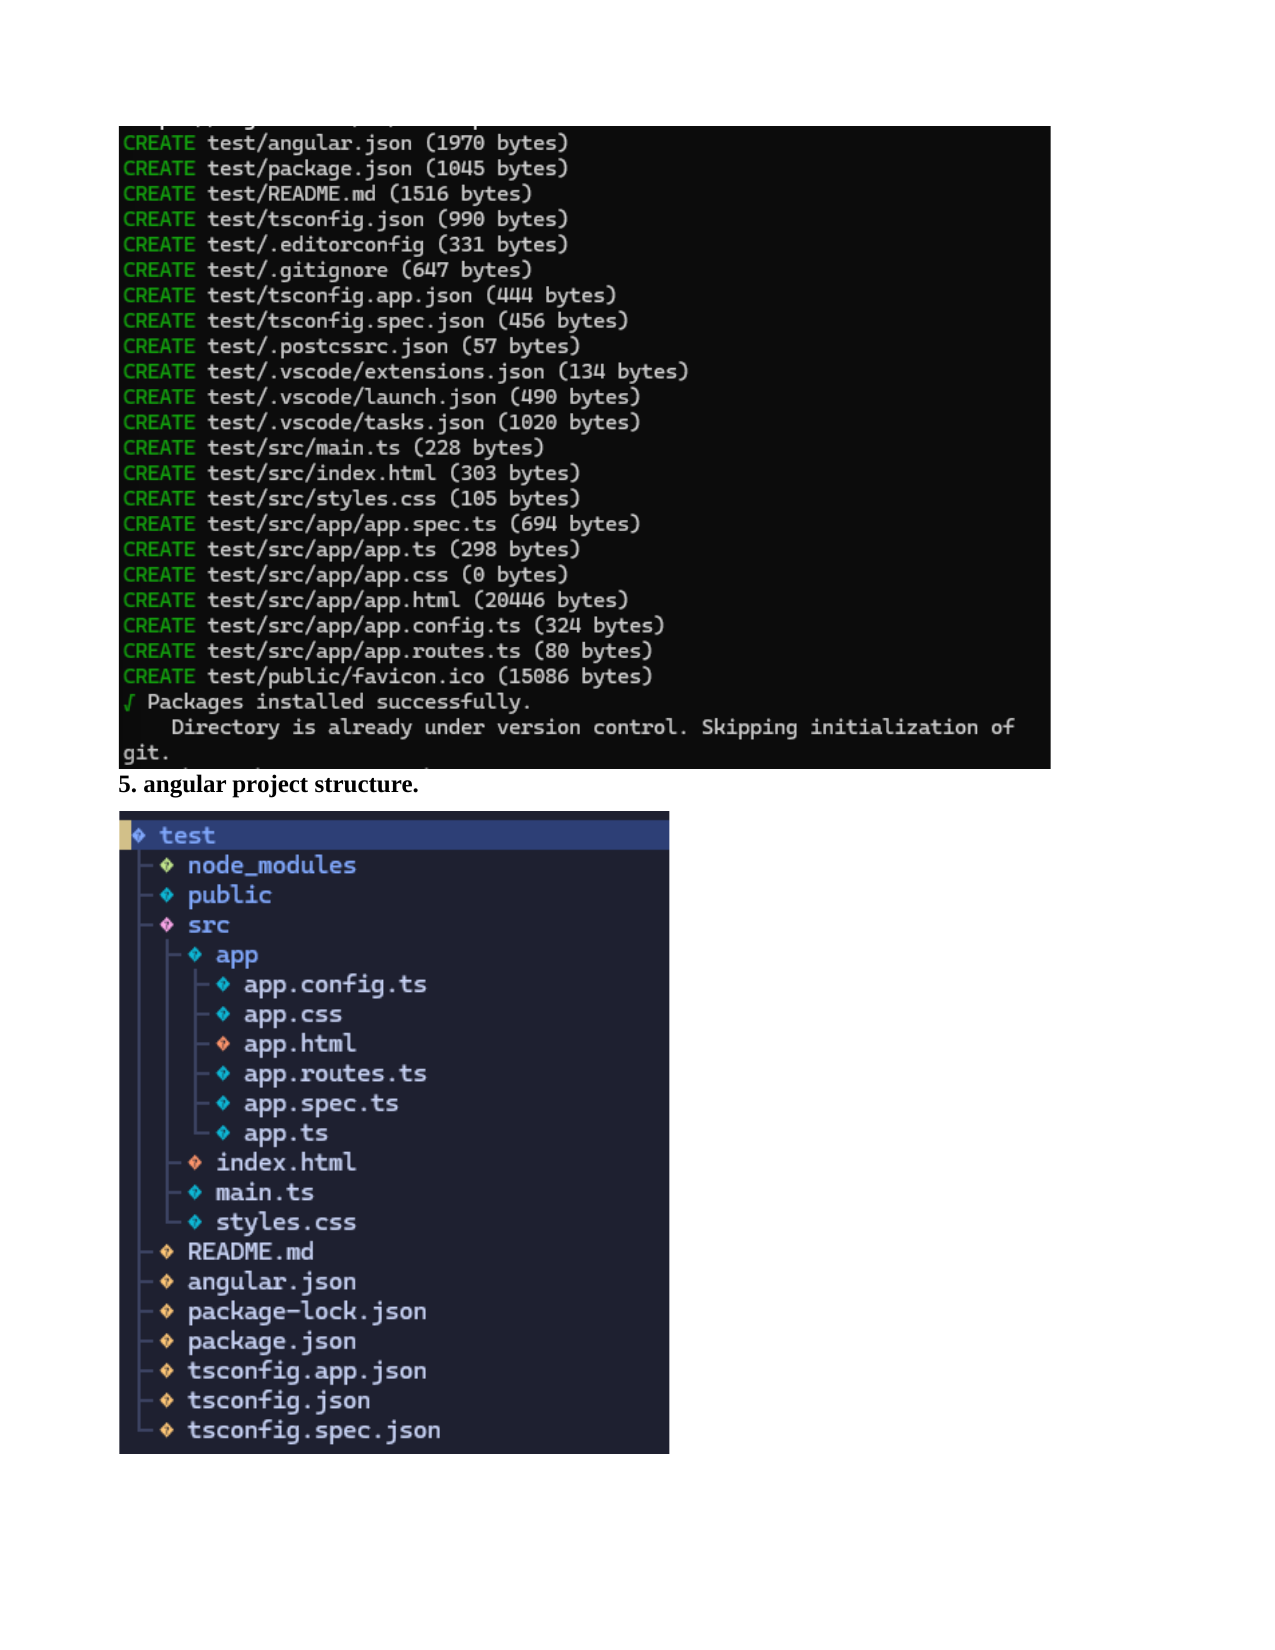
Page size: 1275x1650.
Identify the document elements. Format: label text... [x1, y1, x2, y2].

picture [118, 126, 1051, 769]
picture [119, 811, 670, 1454]
text 5. angular project structure. [118, 118, 1157, 798]
